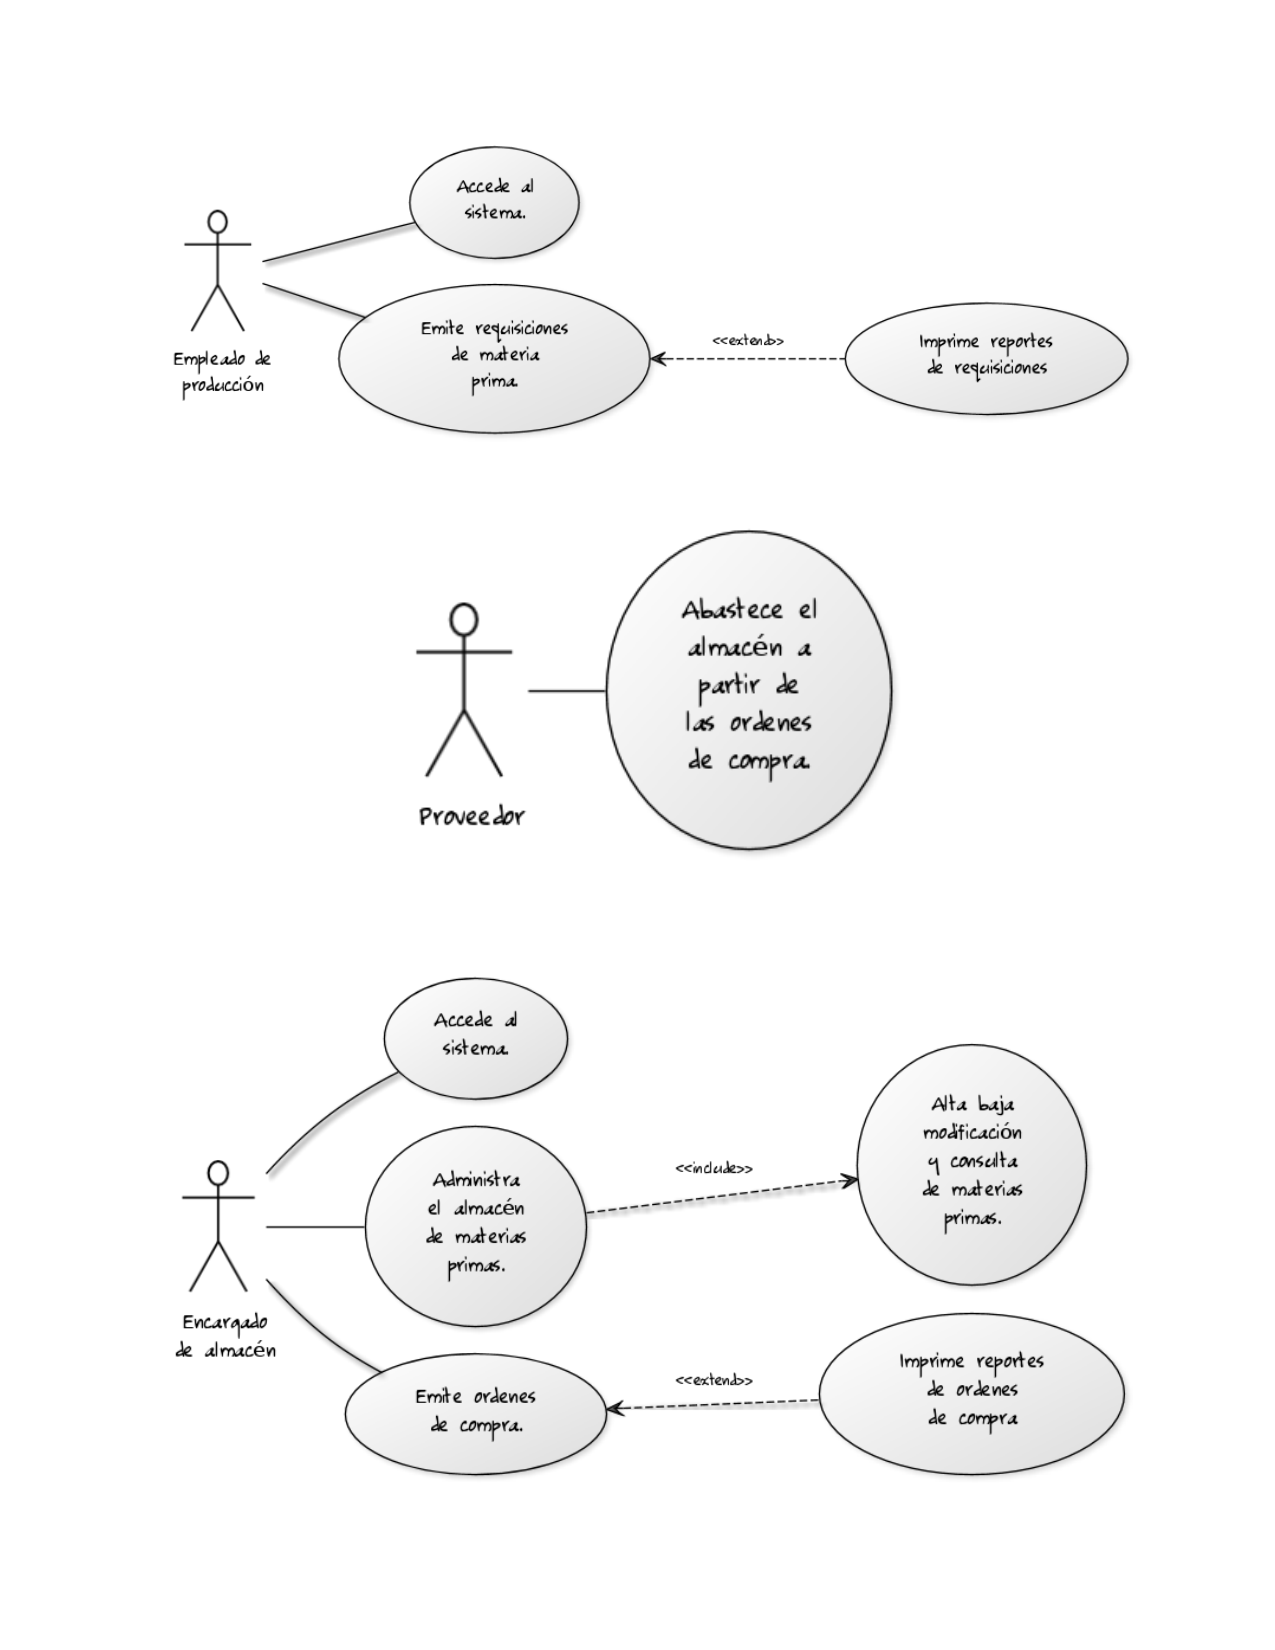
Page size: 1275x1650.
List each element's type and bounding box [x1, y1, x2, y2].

picture [340, 490, 935, 891]
picture [118, 118, 1157, 462]
picture [118, 947, 1157, 1506]
